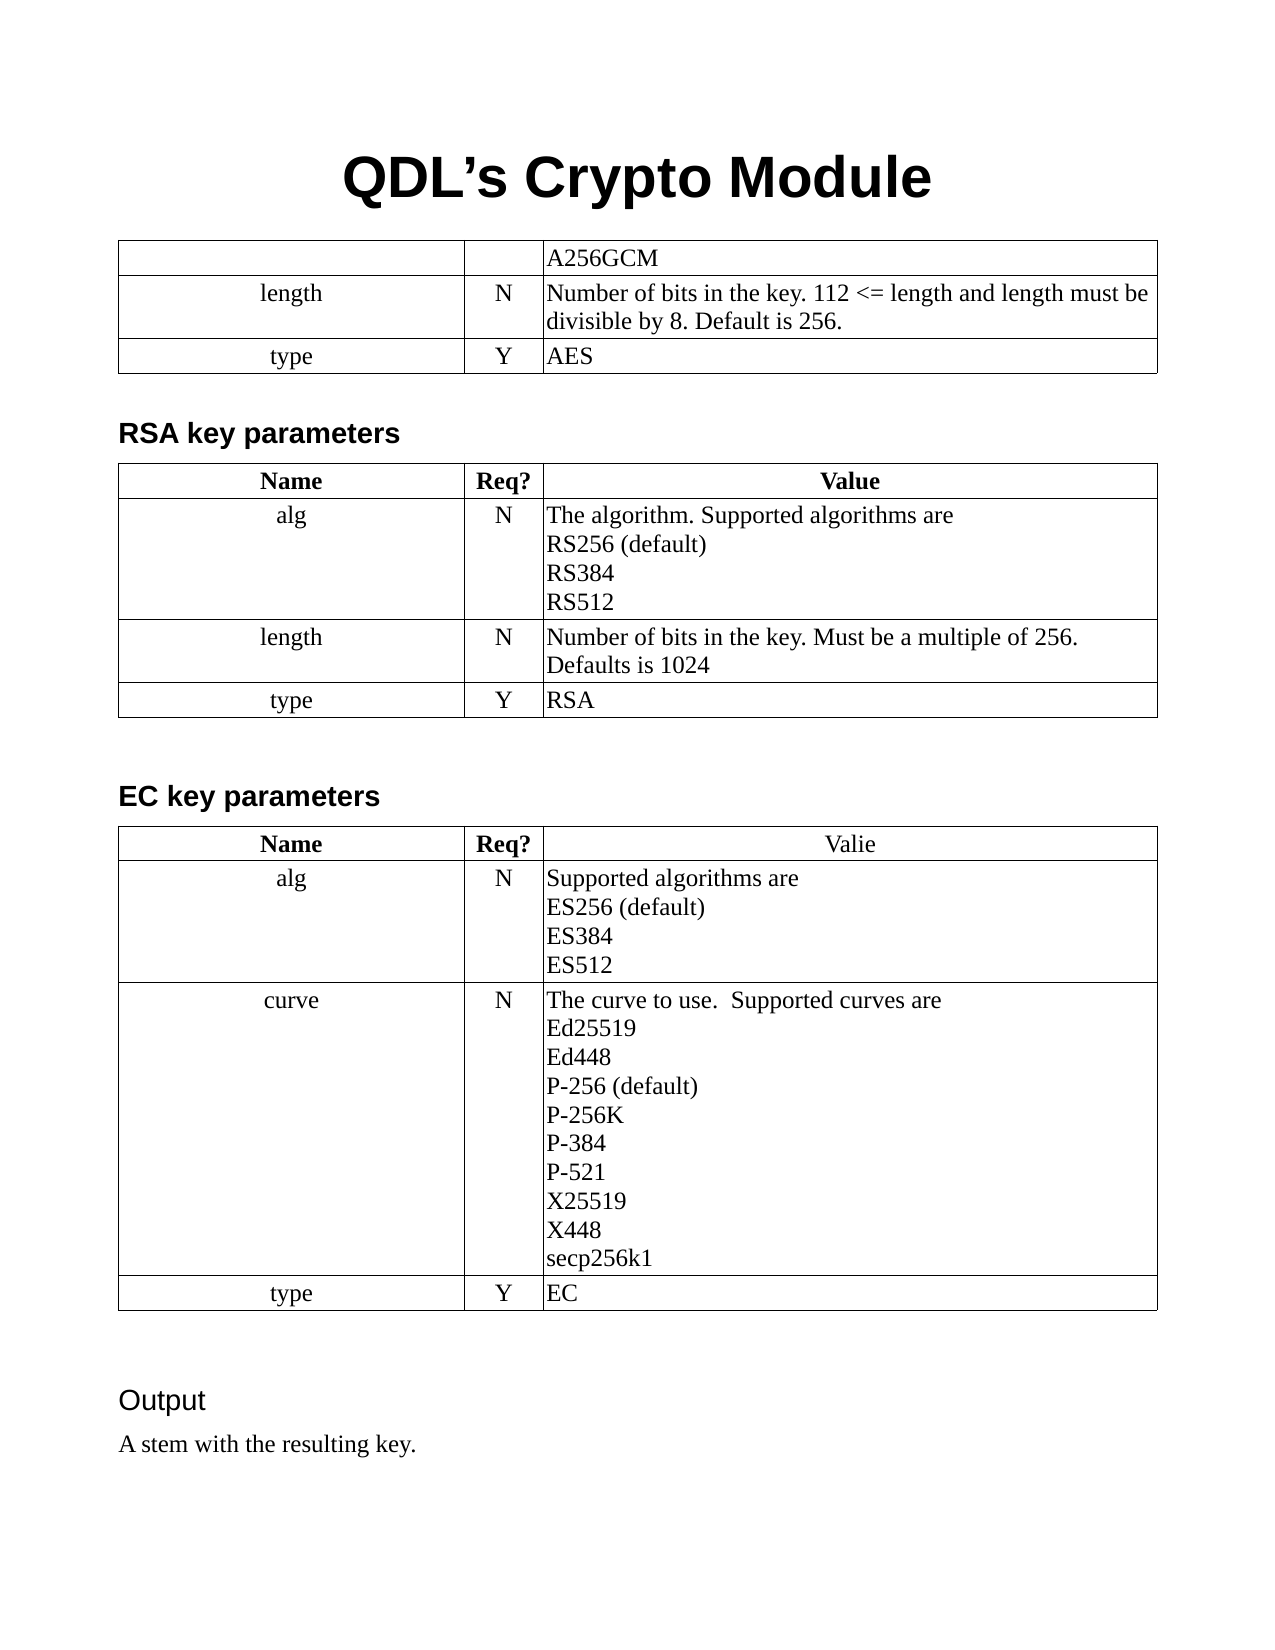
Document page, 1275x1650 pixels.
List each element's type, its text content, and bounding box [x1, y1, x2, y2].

subtitle RSA key parameters [118, 417, 1157, 450]
table_cell Y [465, 683, 543, 717]
table_cell AES [544, 339, 1157, 373]
table_cell [465, 241, 543, 274]
table_cell A256GCM [544, 241, 1157, 274]
table_cell curve [119, 983, 464, 1275]
table_header Req? [465, 827, 543, 860]
table_header Req? [465, 464, 543, 497]
table_cell RSA [544, 683, 1157, 717]
table_header Valie [544, 827, 1157, 860]
table_header Name [119, 464, 464, 497]
table_header Name [119, 827, 464, 860]
table_cell alg [119, 499, 464, 619]
table_cell Supported algorithms are ES256 (default) ES384 ES512 [544, 861, 1157, 982]
table_cell type [119, 339, 464, 373]
table_cell The algorithm. Supported algorithms are RS256 (default) RS384 RS512 [544, 499, 1157, 619]
table_cell alg [119, 861, 464, 982]
table_cell type [119, 1276, 464, 1310]
table_cell [119, 241, 464, 274]
table_header Value [544, 464, 1157, 497]
table_cell length [119, 620, 464, 682]
table_cell N [465, 499, 543, 619]
text A stem with the resulting key. [118, 1429, 1157, 1458]
table_cell Y [465, 1276, 543, 1310]
subtitle Output [118, 1383, 1157, 1416]
subtitle EC key parameters [118, 779, 1157, 813]
table_cell The curve to use. Supported curves are Ed25519 Ed448 P-256 (default) P-256K P-384 P-521 X25519 X448 secp256k1 [544, 983, 1157, 1275]
table_cell N [465, 861, 543, 982]
table_cell EC [544, 1276, 1157, 1310]
table_cell length [119, 276, 464, 338]
table_cell Y [465, 339, 543, 373]
table_cell type [119, 683, 464, 717]
table_cell N [465, 983, 543, 1275]
table_cell Number of bits in the key. Must be a multiple of 256. Defaults is 1024 [544, 620, 1157, 682]
table_cell Number of bits in the key. 112 <= length and length must be divisible by 8. Default is 256. [544, 276, 1157, 338]
table_cell N [465, 620, 543, 682]
table_cell N [465, 276, 543, 338]
